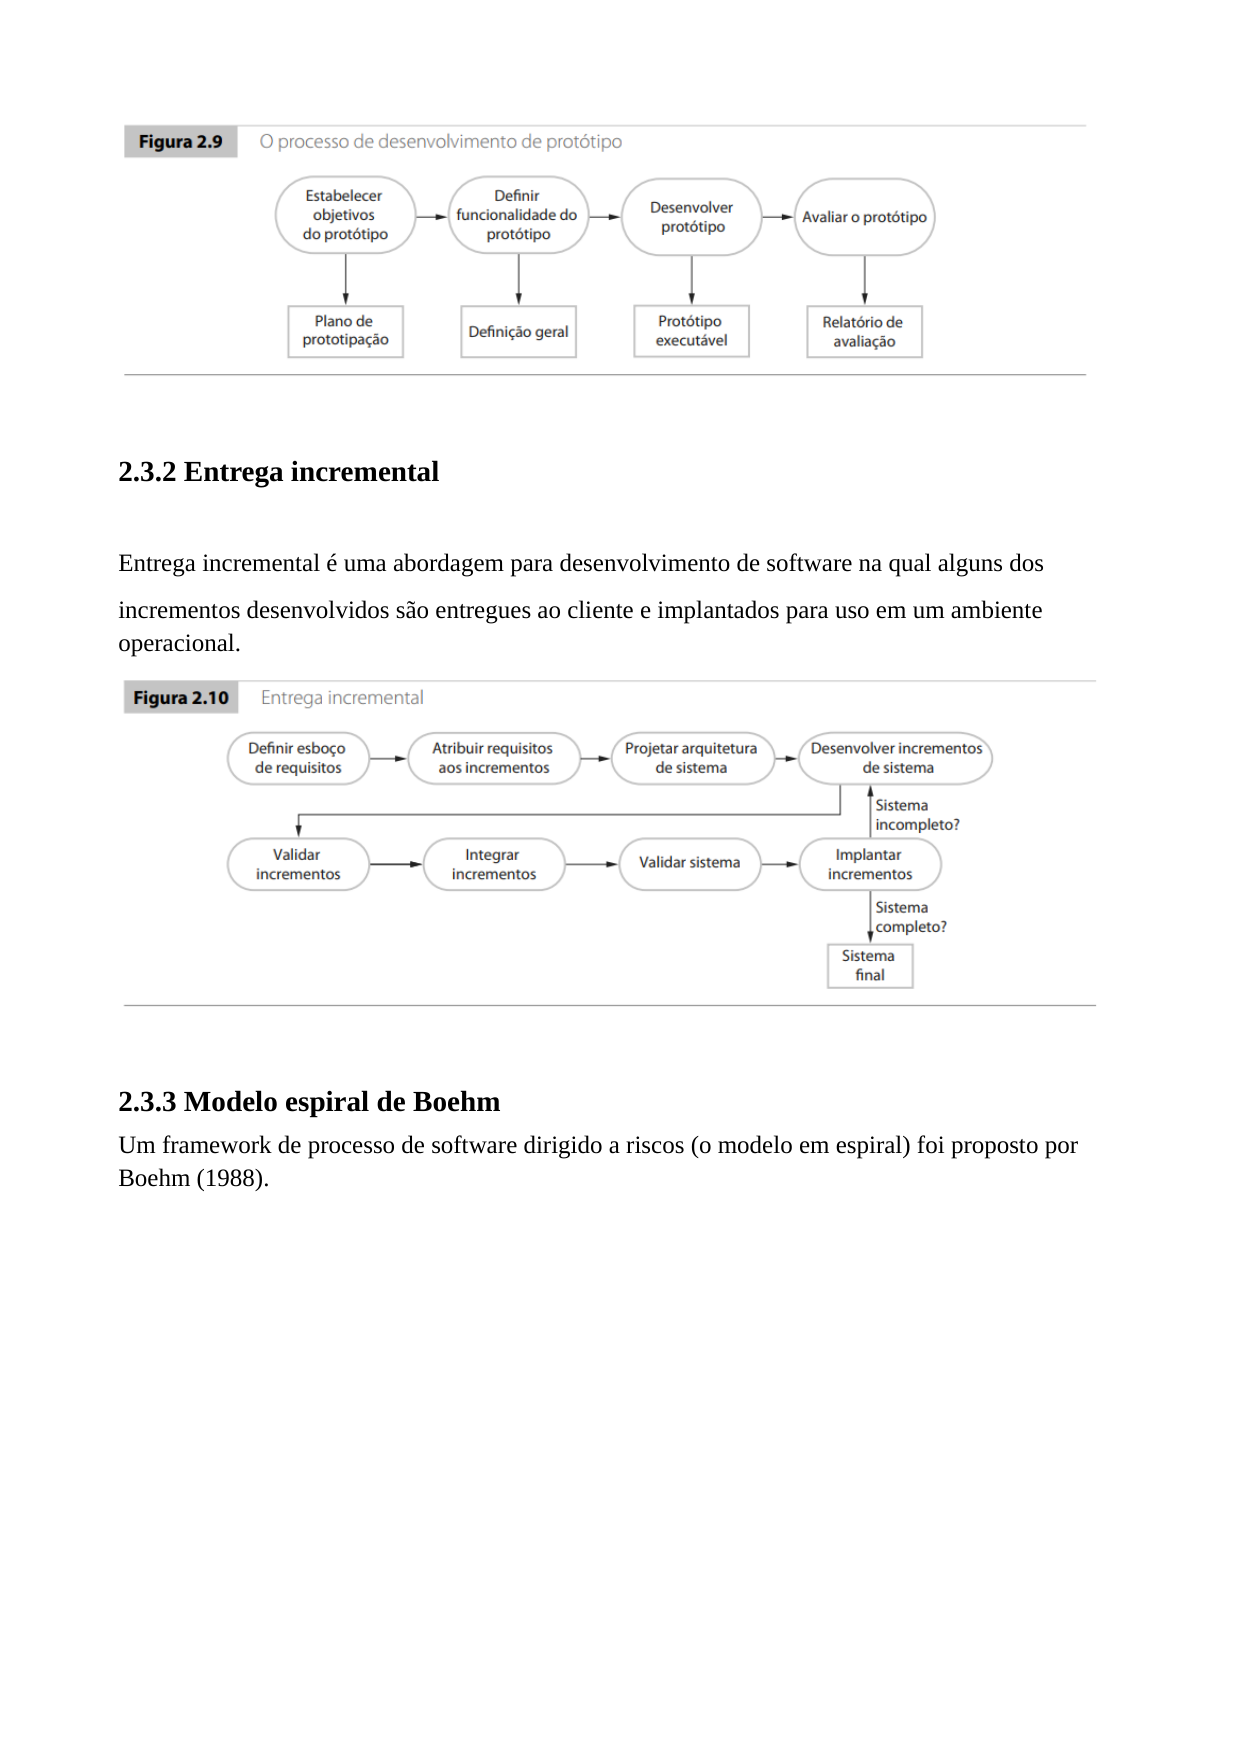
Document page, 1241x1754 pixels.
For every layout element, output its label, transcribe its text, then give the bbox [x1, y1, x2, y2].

text incrementos desenvolvidos são entregues ao cliente e implantados para uso em um ambiente operacional. [118, 595, 1122, 657]
picture [118, 676, 1123, 1018]
subtitle 2.3.3 Modelo espiral de Boehm [118, 1084, 1122, 1118]
text Um framework de processo de software dirigido a riscos (o modelo em espiral) foi proposto por Boehm (1988). [118, 1131, 1122, 1192]
text Entrega incremental é uma abordagem para desenvolvimento de software na qual alguns dos [118, 548, 1122, 576]
picture [118, 118, 1123, 388]
subtitle 2.3.2 Entrega incremental [118, 454, 1122, 488]
